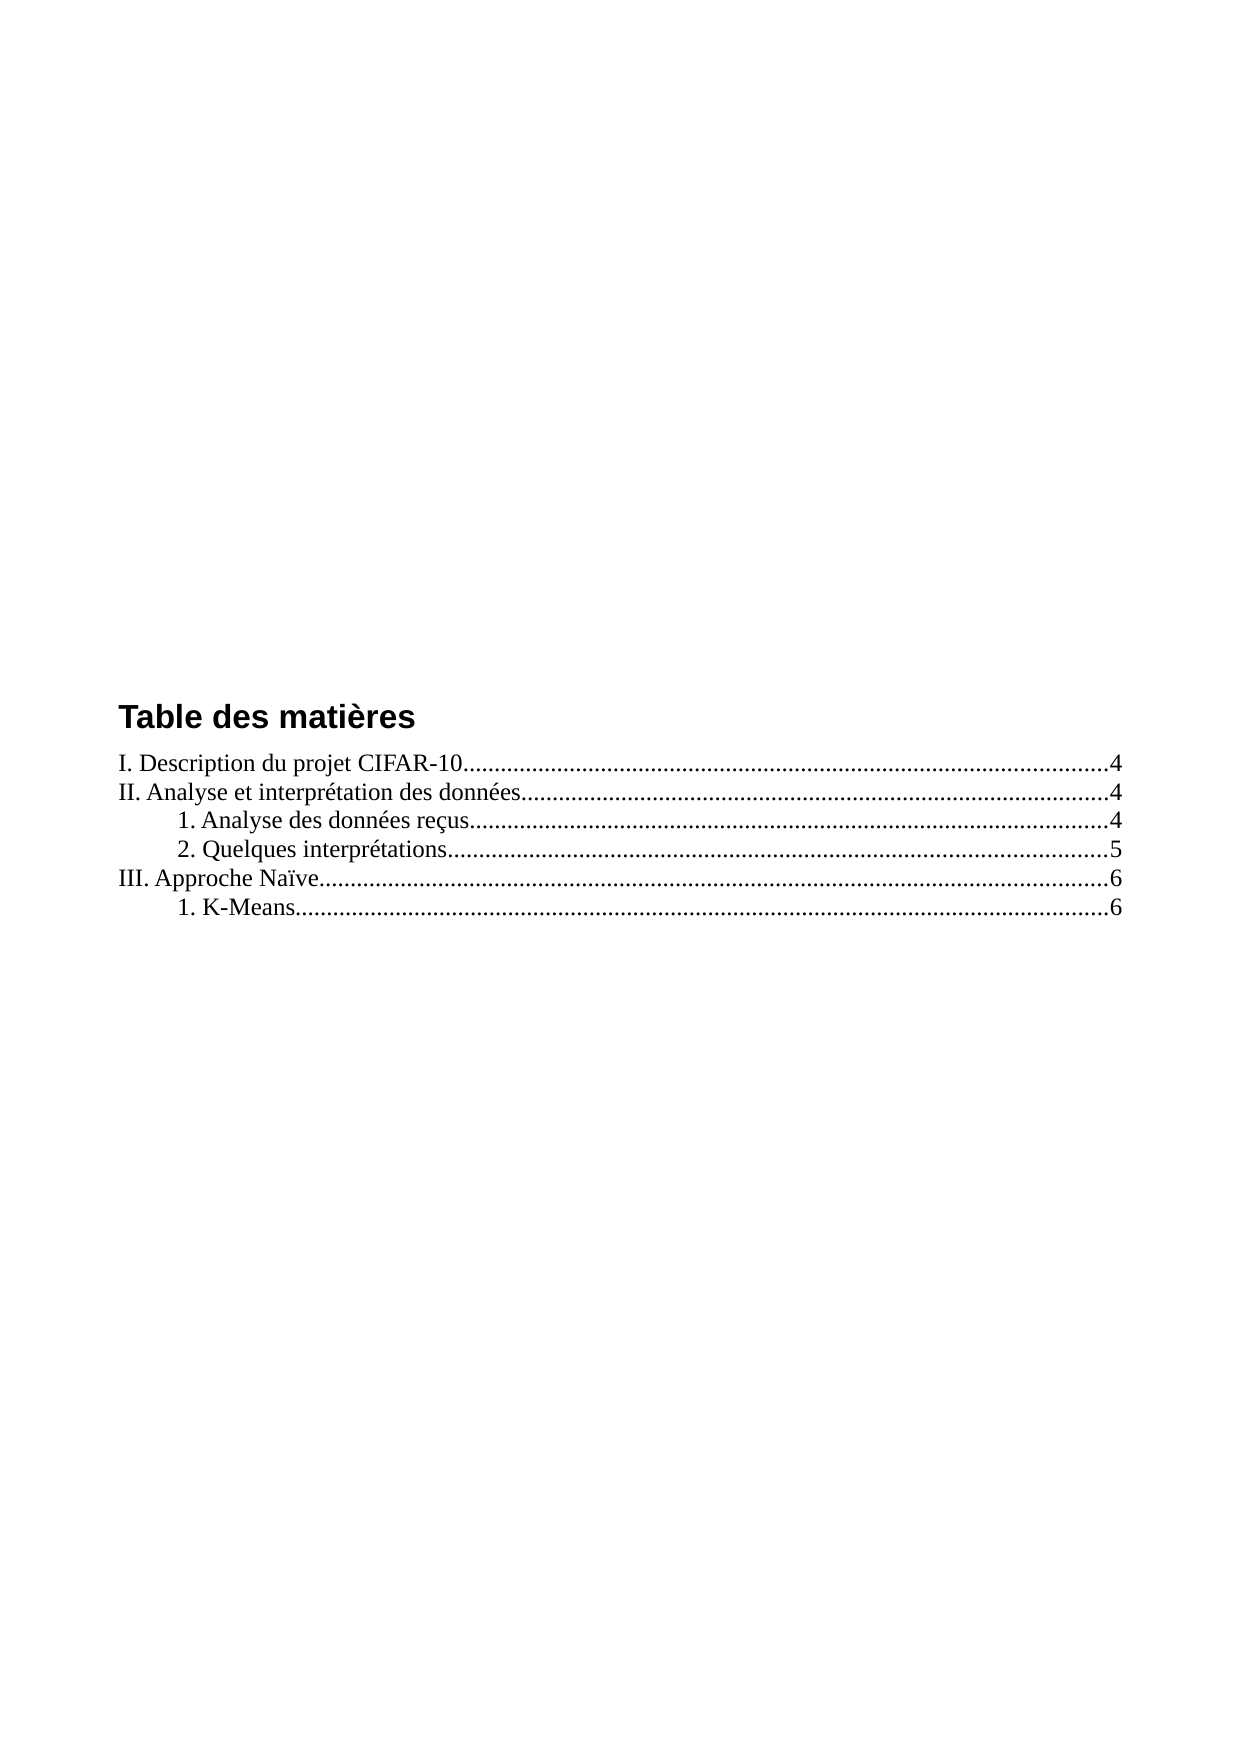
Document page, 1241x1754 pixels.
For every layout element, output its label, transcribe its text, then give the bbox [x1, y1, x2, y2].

text 2. Quelques interprétations 5 [177, 834, 1122, 863]
text III. Approche Naïve 6 [118, 863, 1122, 892]
text 1. K-Means 6 [177, 892, 1122, 920]
text II. Analyse et interprétation des données 4 [118, 777, 1122, 805]
text 1. Analyse des données reçus 4 [177, 805, 1122, 834]
subtitle Table des matières [118, 697, 1122, 735]
text I. Description du projet CIFAR-10 4 [118, 748, 1122, 777]
